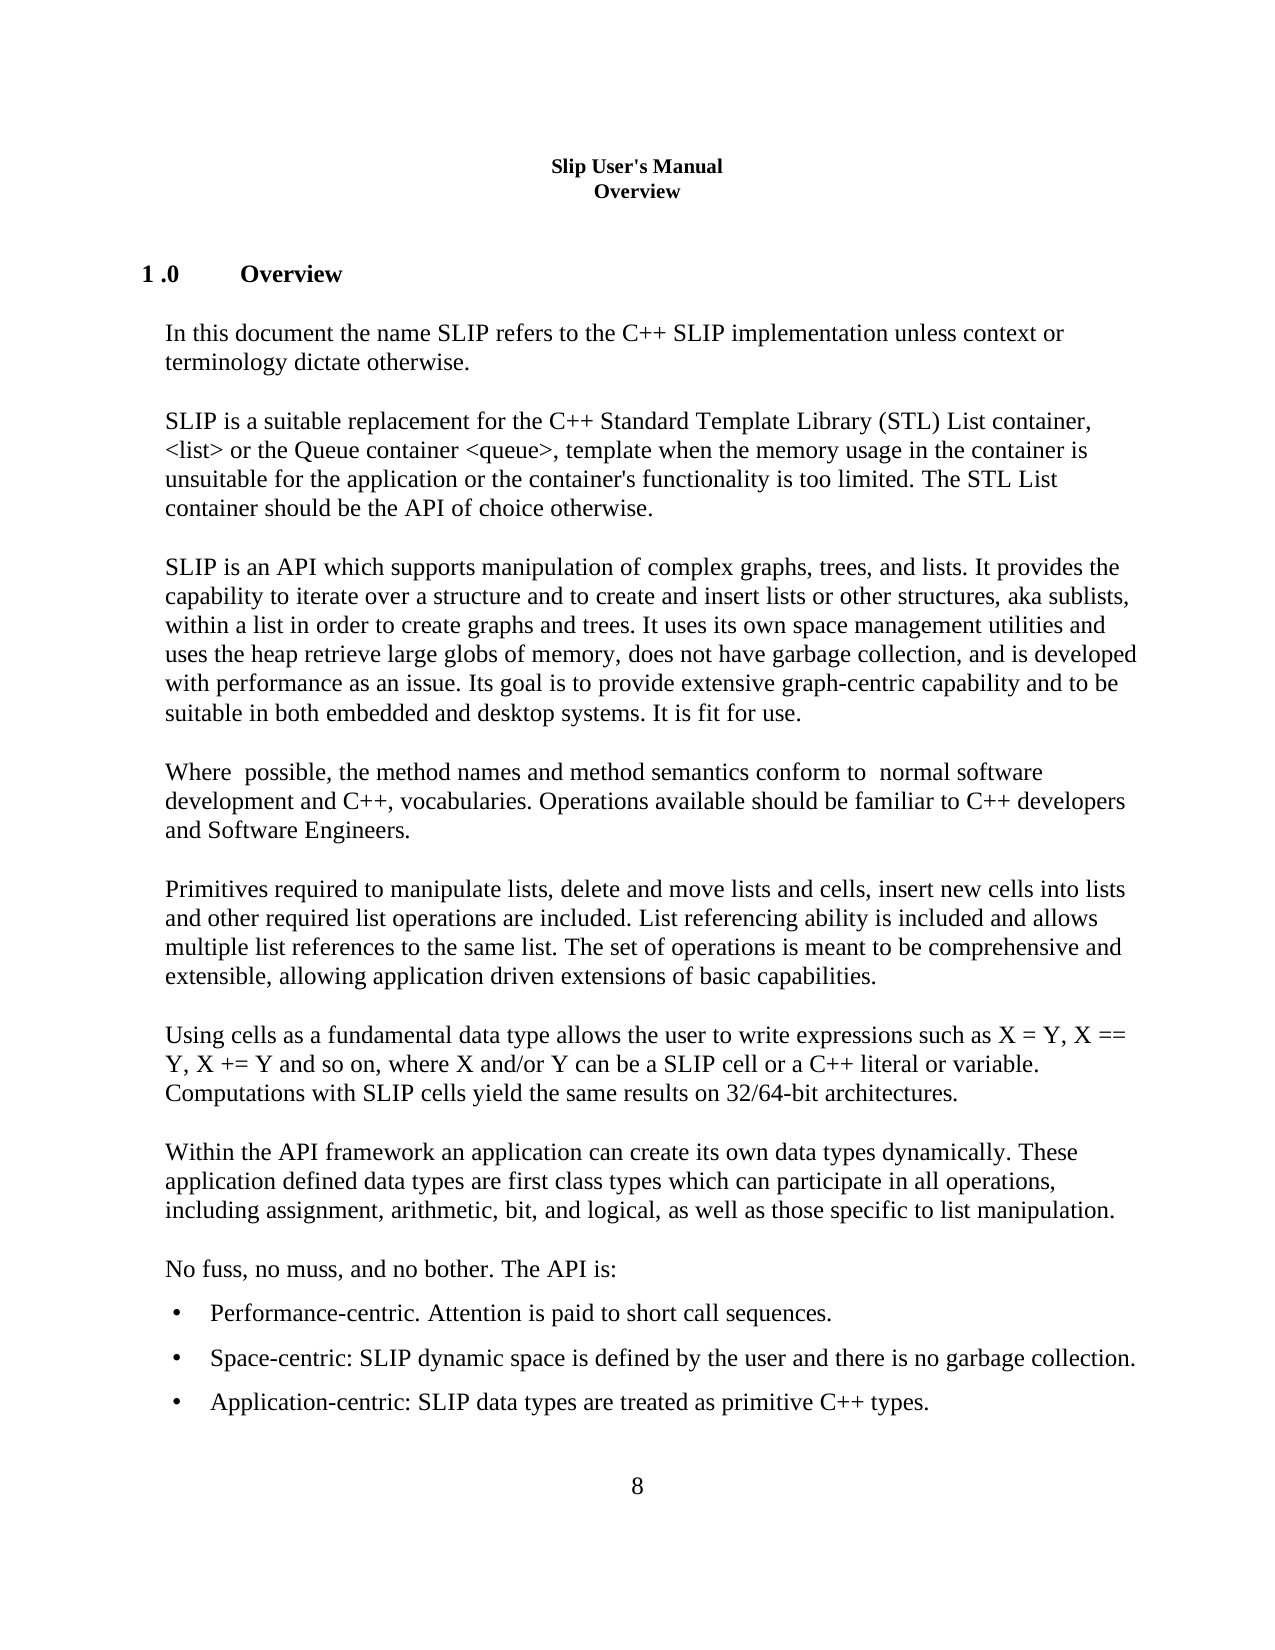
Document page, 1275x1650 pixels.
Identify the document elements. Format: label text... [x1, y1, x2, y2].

text Within the API framework an application can create its own data types dynamically. These application defined data types are first class types which can participate in all operations, including assignment, arithmetic, bit, and logical, as well as those specific to list manipulation. [165, 1137, 1140, 1224]
text Using cells as a fundamental data type allows the user to write expressions such as X = Y, X == Y, X += Y and so on, where X and/or Y can be a SLIP cell or a C++ literal or variable. Computations with SLIP cells yield the same results on 32/64-bit architectures. [165, 1020, 1140, 1107]
list Application-centric: SLIP data types are treated as primitive C++ types. [172, 1386, 1140, 1416]
text Primitives required to manipulate lists, delete and move lists and cells, insert new cells into lists and other required list operations are included. List referencing ability is included and allows multiple list references to the same list. The set of operations is meant to be comprehensive and extensible, allowing application driven extensions of basic capabilities. [165, 874, 1140, 990]
list Space-centric: SLIP dynamic space is defined by the user and there is no garbage collection. [172, 1342, 1140, 1371]
text No fuss, no muss, and no bother. The API is: [165, 1254, 1140, 1283]
text SLIP is a suitable replacement for the C++ Standard Template Library (STL) List container, <list> or the Queue container <queue>, template when the memory usage in the container is unsuitable for the application or the container's functionality is too limited. The STL List container should be the API of choice otherwise. [165, 406, 1140, 522]
list Performance-centric. Attention is paid to short call sequences. [172, 1298, 1140, 1327]
text Where possible, the method names and method semantics conform to normal software development and C++, vocabularies. Operations available should be familiar to C++ developers and Software Engineers. [165, 756, 1140, 844]
text SLIP is an API which supports manipulation of complex graphs, trees, and lists. It provides the capability to iterate over a structure and to create and insert lists or other structures, aka sublists, within a list in order to create graphs and trees. It uses its own space management utilities and uses the heap retrieve large globs of memory, does not have garbage collection, and is developed with performance as an issue. Its goal is to provide extensive graph-centric capability and to be suitable in both embedded and desktop systems. It is fit for use. [165, 552, 1140, 726]
text In this document the name SLIP refers to the C++ SLIP implementation unless context or terminology dictate otherwise. [165, 318, 1140, 376]
subtitle Overview [135, 259, 1140, 288]
